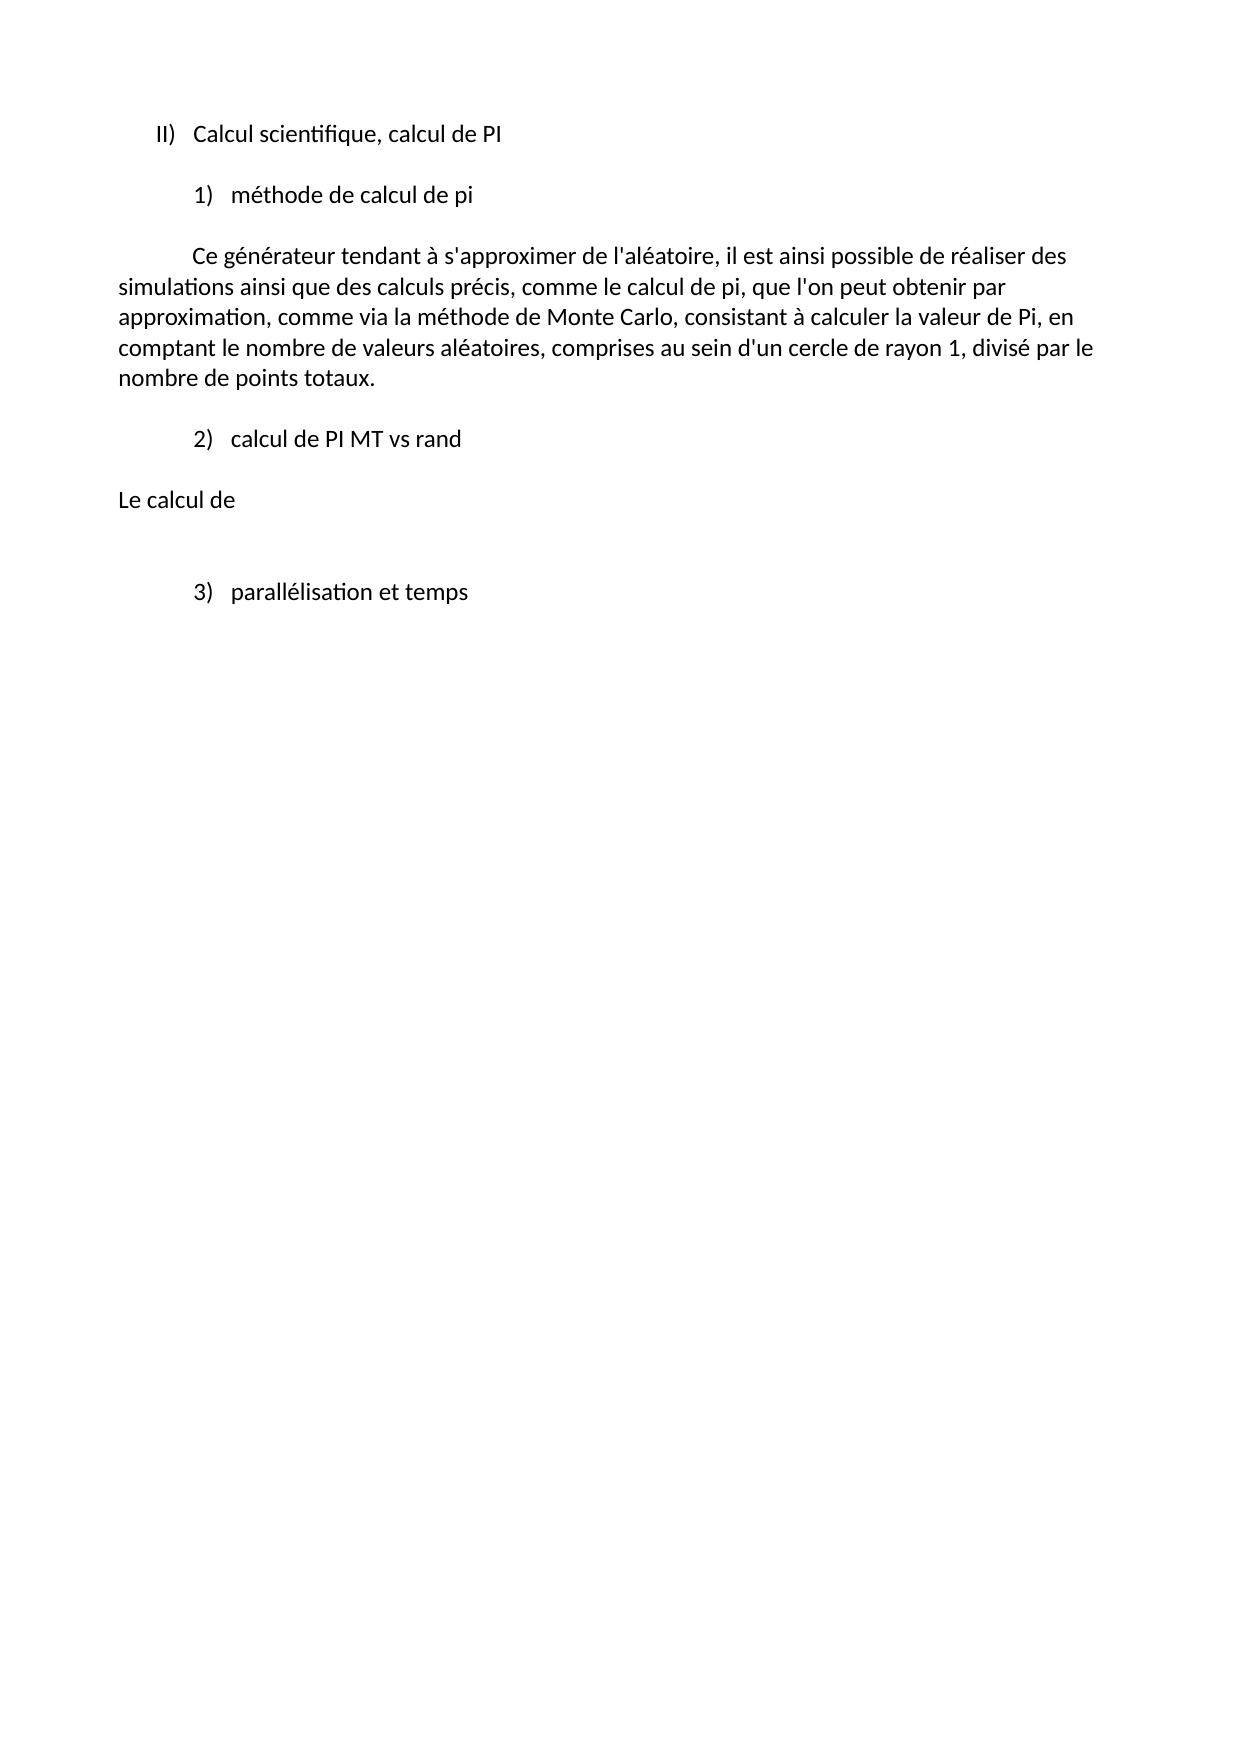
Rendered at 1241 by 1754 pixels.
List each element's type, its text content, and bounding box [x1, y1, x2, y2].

list méthode de calcul de pi [193, 179, 1122, 210]
list Calcul scientifique, calcul de PI [156, 118, 1122, 149]
text Ce générateur tendant à s'approximer de l'aléatoire, il est ainsi possible de réaliser des simulations ainsi que des calculs précis, comme le calcul de pi, que l'on peut obtenir par approximation, comme via la méthode de Monte Carlo, consistant à calculer la valeur de Pi, en comptant le nombre de valeurs aléatoires, comprises au sein d'un cercle de rayon 1, divisé par le nombre de points totaux. [118, 240, 1122, 393]
list calcul de PI MT vs rand [193, 423, 1122, 454]
text Le calcul de [118, 484, 1122, 515]
list parallélisation et temps [193, 576, 1122, 606]
